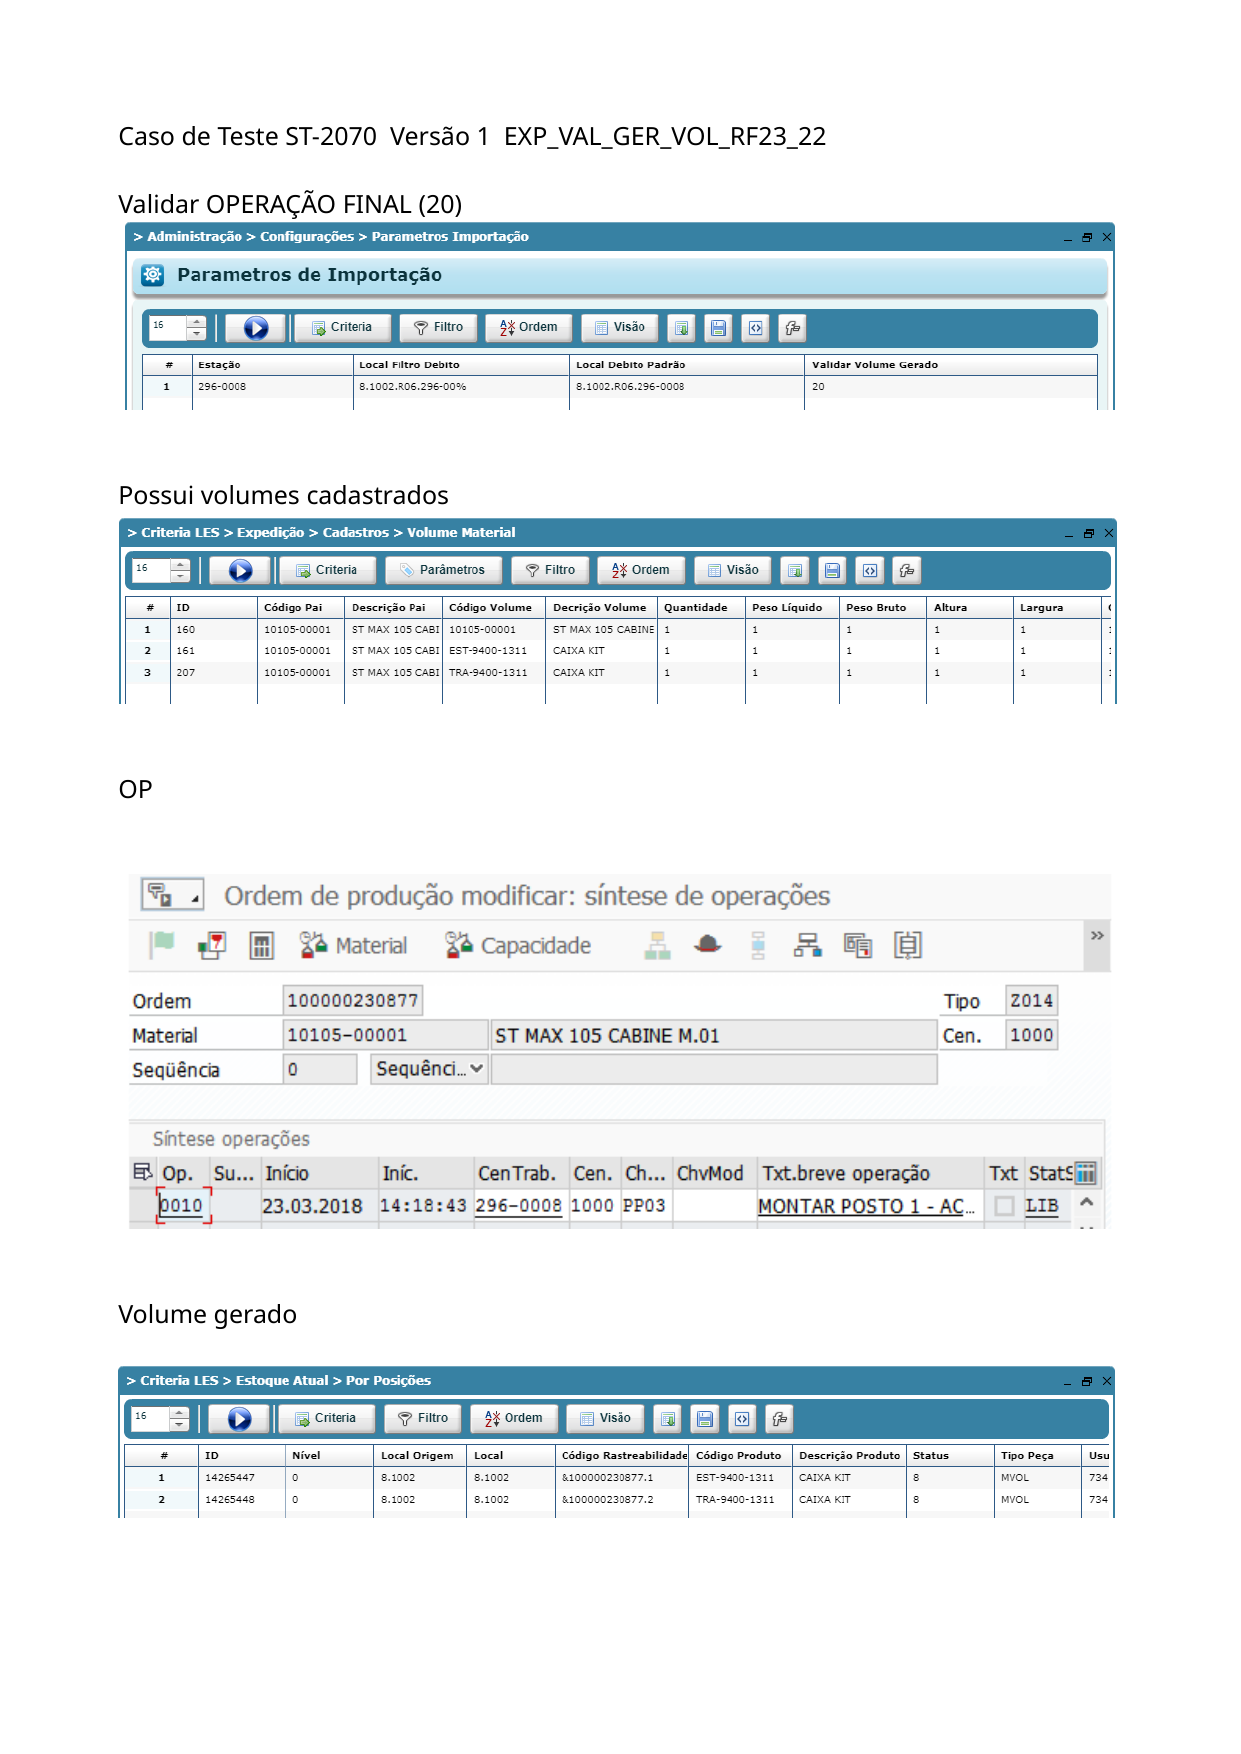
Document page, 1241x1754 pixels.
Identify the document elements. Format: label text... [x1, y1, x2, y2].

text Possui volumes cadastrados [118, 477, 1122, 511]
text Caso de Teste ST-2070 Versão 1 EXP_VAL_GER_VOL_RF23_22 [118, 118, 1122, 152]
text Volume gerado [118, 1297, 1122, 1331]
text Validar OPERAÇÃO FINAL (20) [118, 186, 1122, 220]
picture [118, 220, 1123, 410]
text OP [118, 772, 1122, 806]
picture [128, 874, 1112, 1229]
picture [118, 511, 1123, 704]
picture [118, 1365, 1123, 1518]
